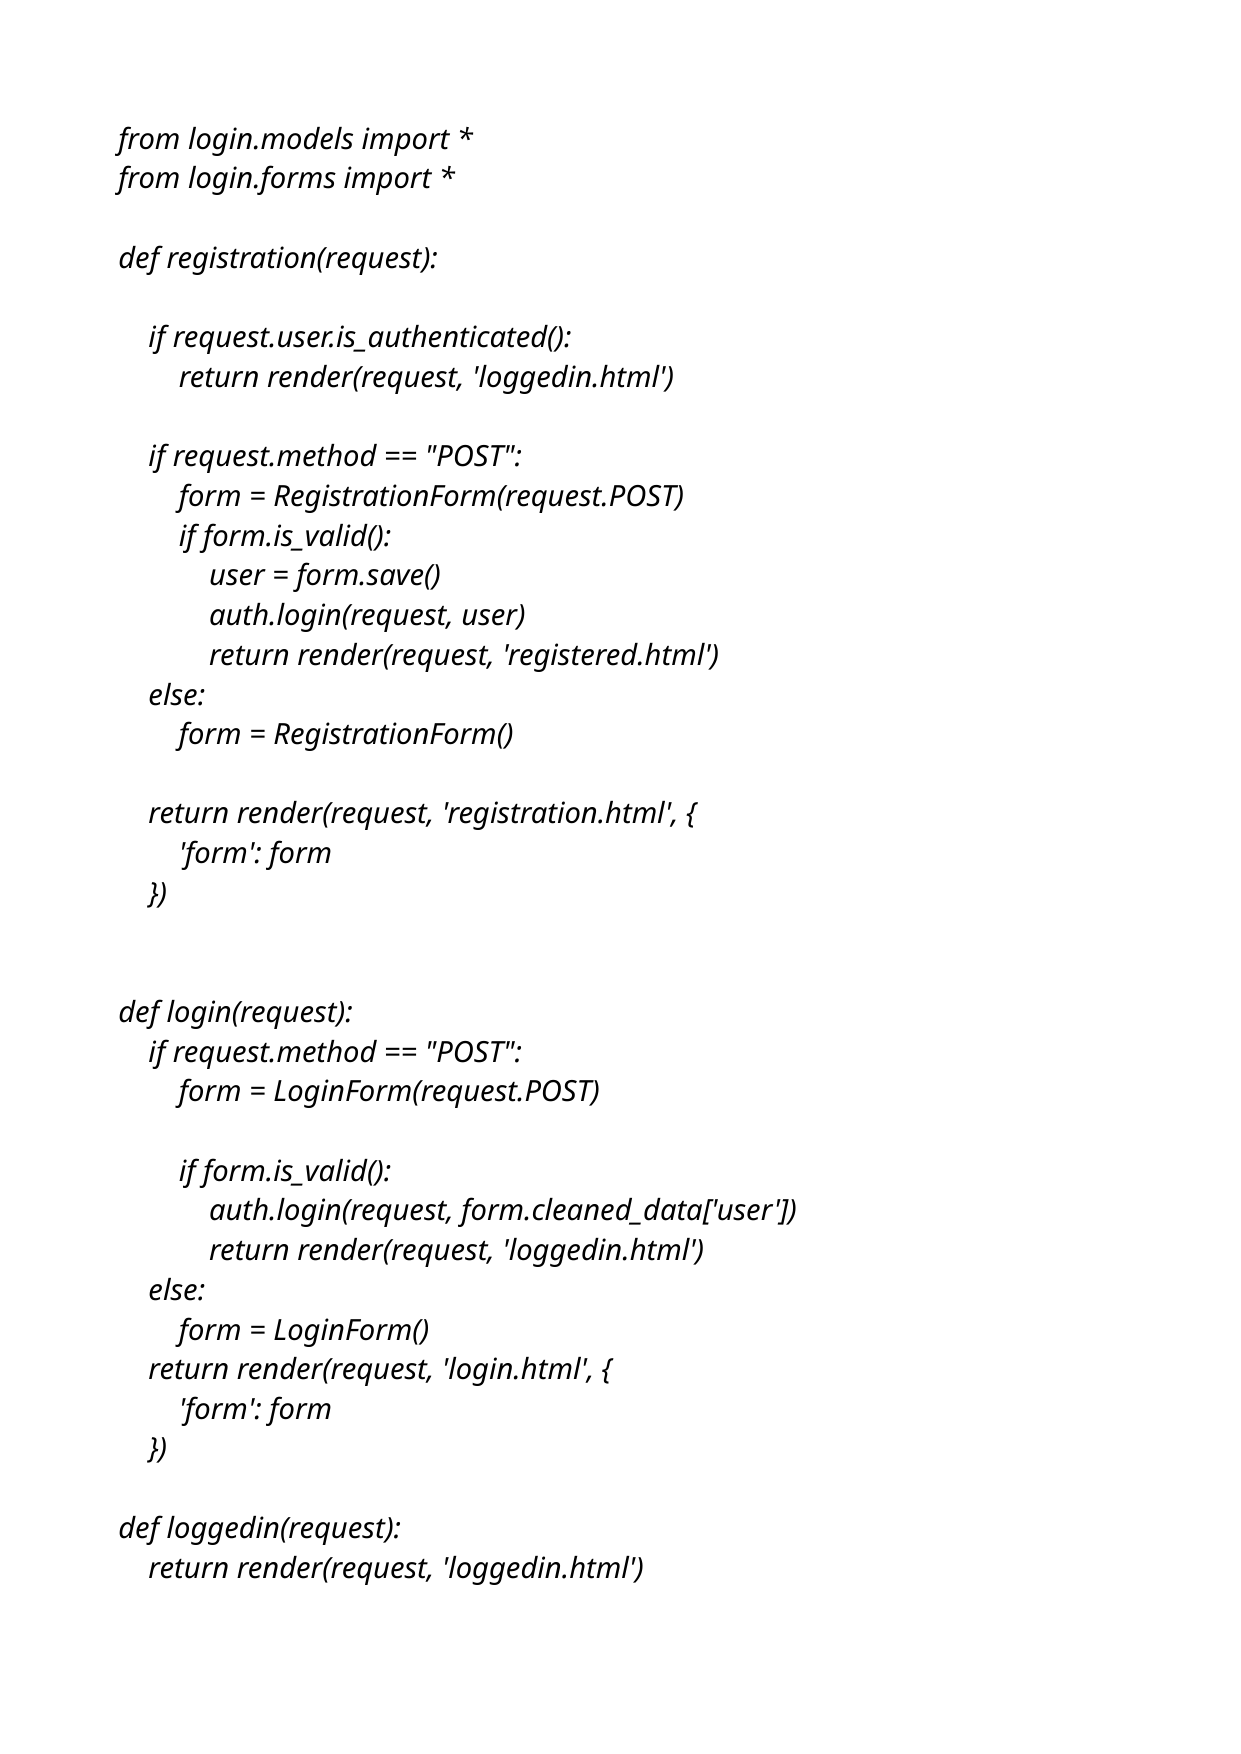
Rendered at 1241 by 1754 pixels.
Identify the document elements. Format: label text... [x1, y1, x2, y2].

text return render(request, 'registration.html', { [118, 793, 1122, 832]
text return render(request, 'loggedin.html') [118, 1229, 1122, 1269]
text auth.login(request, user) [118, 594, 1122, 634]
text else: [118, 674, 1122, 713]
text auth.login(request, form.cleaned_data['user']) [118, 1190, 1122, 1229]
text 'form': form [118, 832, 1122, 872]
text }) [118, 1428, 1122, 1467]
text from login.forms import * [118, 158, 1122, 197]
text if request.method == "POST": [118, 436, 1122, 475]
text from login.models import * [118, 118, 1122, 158]
text return render(request, 'registered.html') [118, 634, 1122, 674]
text if request.user.is_authenticated(): [118, 317, 1122, 356]
text return render(request, 'loggedin.html') [118, 356, 1122, 396]
text user = form.save() [118, 555, 1122, 594]
text form = LoginForm(request.POST) [118, 1071, 1122, 1110]
text if request.method == "POST": [118, 1031, 1122, 1071]
text else: [118, 1269, 1122, 1309]
text def login(request): [118, 991, 1122, 1031]
text form = LoginForm() [118, 1309, 1122, 1348]
text return render(request, 'loggedin.html') [118, 1547, 1122, 1587]
text def loggedin(request): [118, 1507, 1122, 1547]
text }) [118, 872, 1122, 912]
text if form.is_valid(): [118, 1150, 1122, 1190]
text if form.is_valid(): [118, 515, 1122, 555]
text form = RegistrationForm(request.POST) [118, 475, 1122, 515]
text def registration(request): [118, 237, 1122, 277]
text return render(request, 'login.html', { [118, 1348, 1122, 1388]
text form = RegistrationForm() [118, 713, 1122, 753]
text 'form': form [118, 1388, 1122, 1428]
